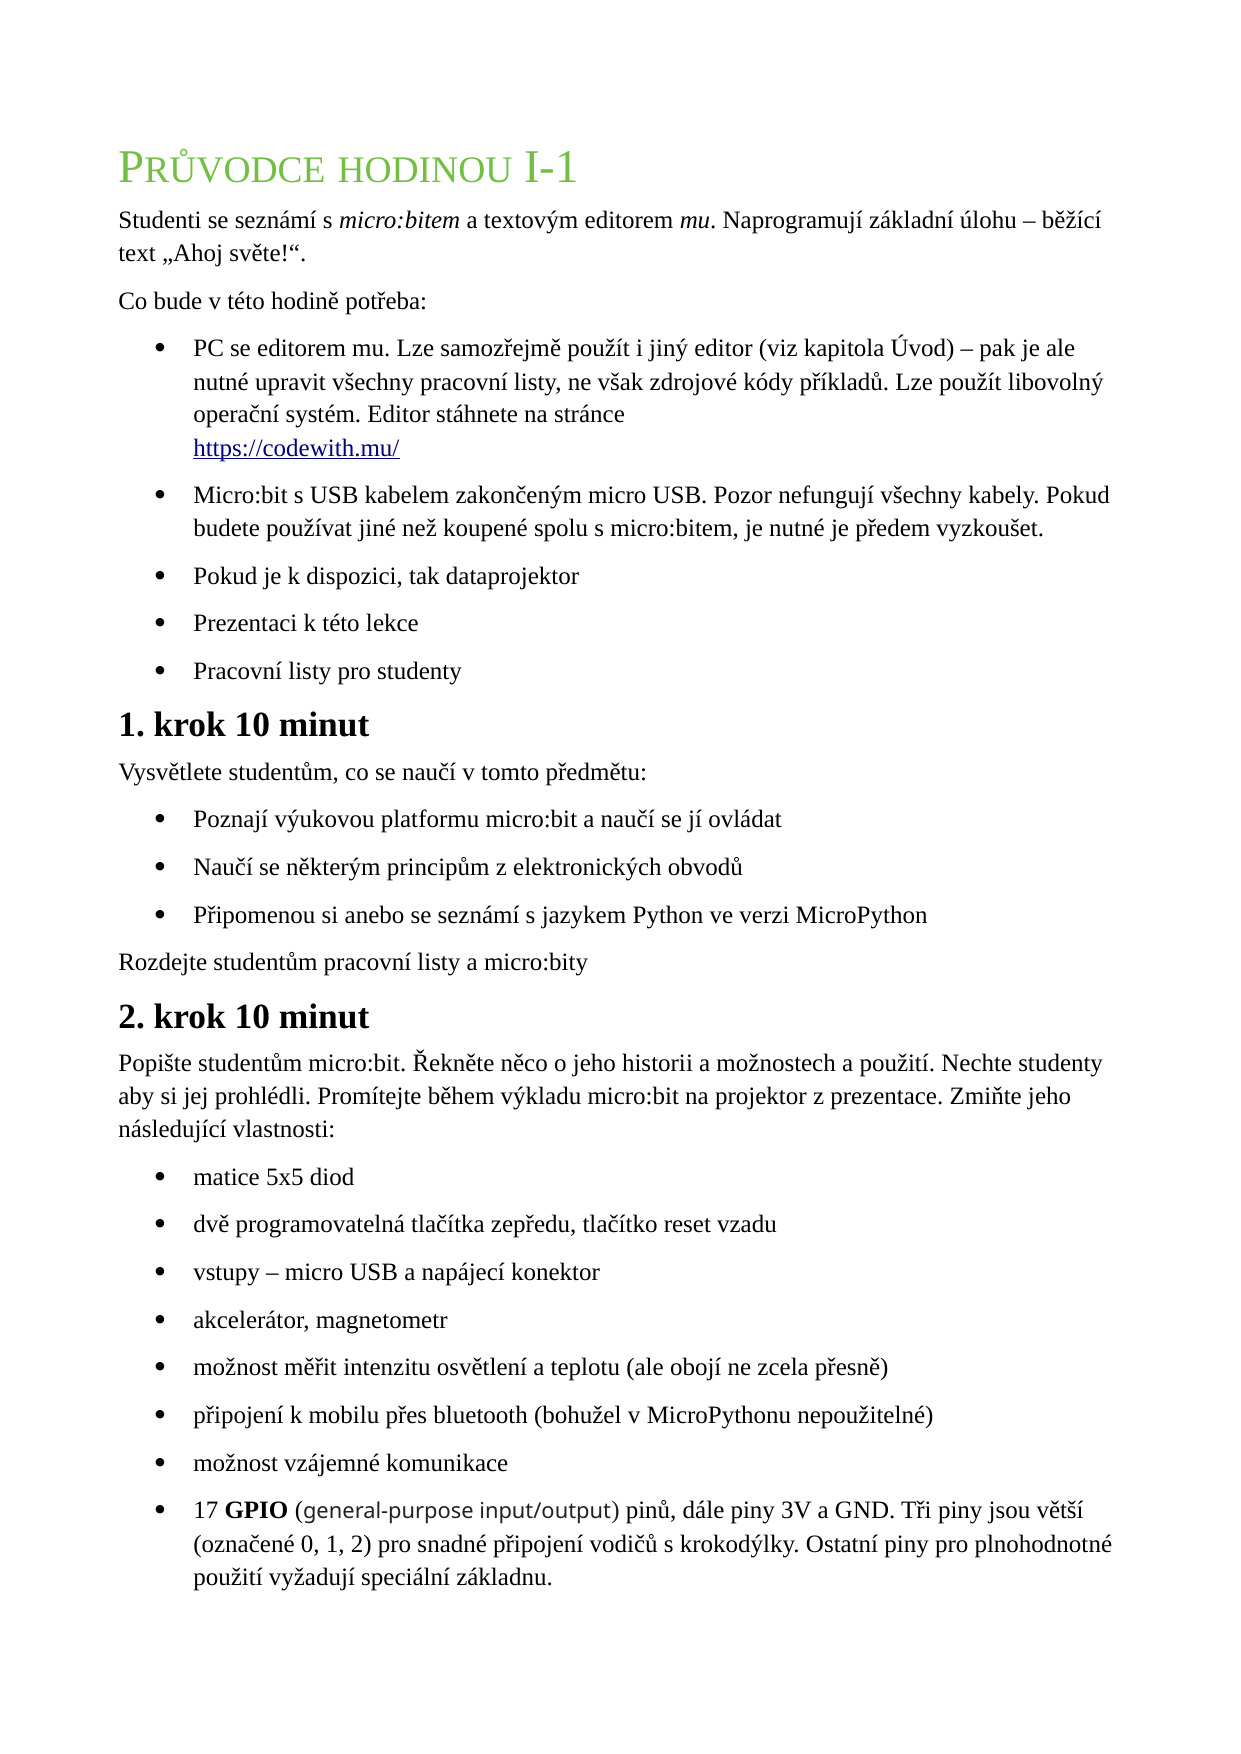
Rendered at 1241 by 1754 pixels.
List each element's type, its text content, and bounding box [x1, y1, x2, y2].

list připojení k mobilu přes bluetooth (bohužel v MicroPythonu nepoužitelné) [156, 1400, 1122, 1429]
list Naučí se některým principům z elektronických obvodů [156, 852, 1122, 881]
list Pokud je k dispozici, tak dataprojektor [156, 561, 1122, 589]
list dvě programovatelná tlačítka zepředu, tlačítko reset vzadu [156, 1209, 1122, 1238]
list Studenti se seznámí s micro:bitem a textovým editorem mu. Naprogramují základní úlohu – běžící text „Ahoj světe!“. [118, 205, 1122, 267]
list Připomenou si anebo se seznámí s jazykem Python ve verzi MicroPython [156, 900, 1122, 928]
list PC se editorem mu. Lze samozřejmě použít i jiný editor (viz kapitola Úvod) – pak je ale nutné upravit všechny pracovní listy, ne však zdrojové kódy příkladů. Lze použít libovolný operační systém. Editor stáhnete na stránce https://codewith.mu/ [156, 333, 1122, 461]
list Co bude v této hodině potřeba: [118, 286, 1122, 315]
list akcelerátor, magnetometr [156, 1305, 1122, 1333]
text Rozdejte studentům pracovní listy a micro:bity [118, 947, 1122, 976]
list Prezentaci k této lekce [156, 608, 1122, 637]
list možnost měřit intenzitu osvětlení a teplotu (ale obojí ne zcela přesně) [156, 1352, 1122, 1381]
subtitle 1. krok 10 minut [118, 704, 1122, 744]
text Popište studentům micro:bit. Řekněte něco o jeho historii a možnostech a použití. Nechte studenty aby si jej prohlédli. Promítejte během výkladu micro:bit na projektor z prezentace. Zmiňte jeho následující vlastnosti: [118, 1048, 1122, 1143]
list 17 GPIO (general-purpose input/output) pinů, dále piny 3V a GND. Tři piny jsou větší (označené 0, 1, 2) pro snadné připojení vodičů s krokodýlky. Ostatní piny pro plnohodnotné použití vyžadují speciální základnu. [156, 1495, 1122, 1591]
text Vysvětlete studentům, co se naučí v tomto předmětu: [118, 757, 1122, 786]
list Poznají výukovou platformu micro:bit a naučí se jí ovládat [156, 804, 1122, 833]
list vstupy – micro USB a napájecí konektor [156, 1257, 1122, 1286]
list možnost vzájemné komunikace [156, 1448, 1122, 1476]
list Pracovní listy pro studenty [156, 656, 1122, 685]
list Micro:bit s USB kabelem zakončeným micro USB. Pozor nefungují všechny kabely. Pokud budete používat jiné než koupené spolu s micro:bitem, je nutné je předem vyzkoušet. [156, 480, 1122, 542]
subtitle 2. krok 10 minut [118, 995, 1122, 1036]
list matice 5x5 diod [156, 1162, 1122, 1191]
subtitle Průvodce hodinou I-1 [118, 139, 1122, 193]
